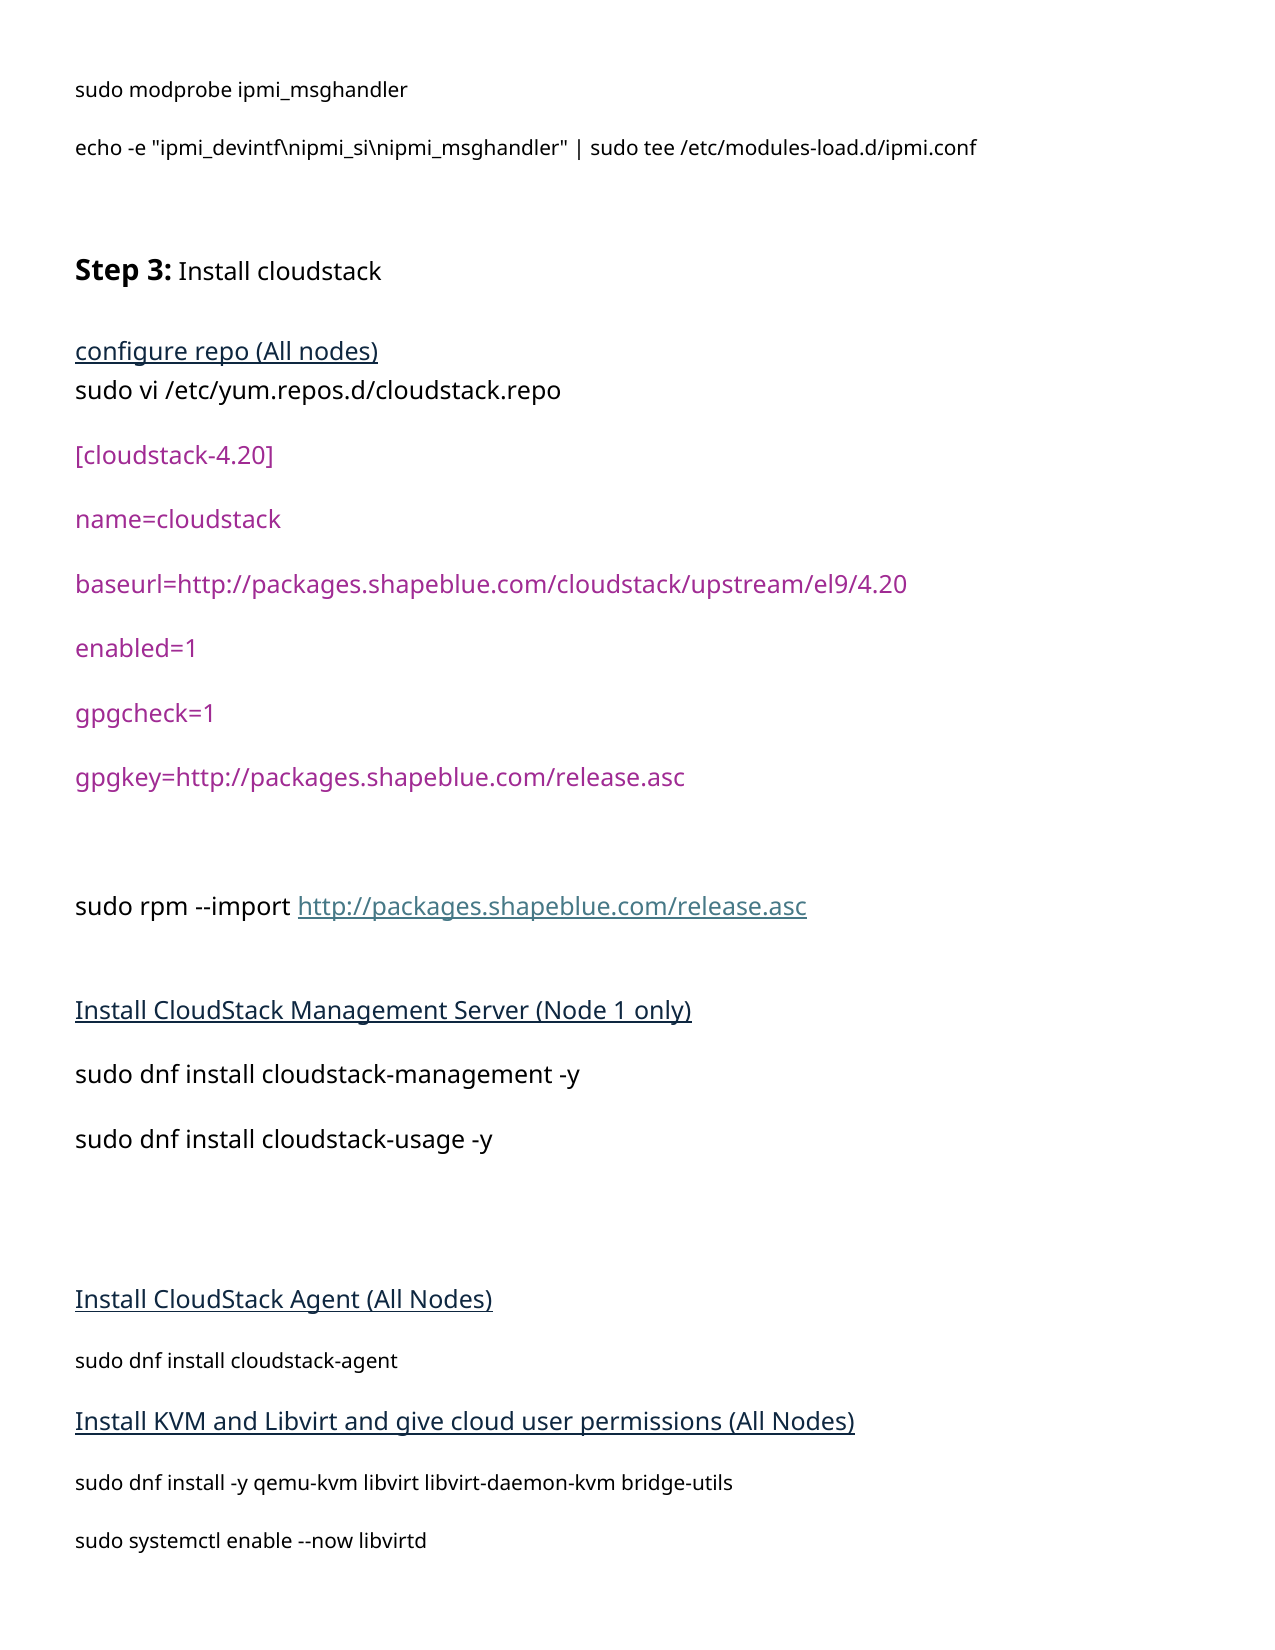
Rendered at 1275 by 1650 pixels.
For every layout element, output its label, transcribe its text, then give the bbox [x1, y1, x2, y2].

text Step 3: Install cloudstack configure repo (All nodes) sudo vi /etc/yum.repos.d/cloudstack.repo [75, 249, 1200, 407]
text Install CloudStack Agent (All Nodes) [75, 1242, 1200, 1316]
text sudo dnf install cloudstack-usage -y [75, 1122, 1200, 1156]
text sudo rpm --import http://packages.shapeblue.com/release.asc [75, 889, 1200, 923]
text sudo dnf install cloudstack-agent [75, 1346, 1200, 1374]
text gpgkey=http://packages.shapeblue.com/release.asc [75, 760, 1200, 794]
text [cloudstack-4.20] [75, 437, 1200, 471]
text Install CloudStack Management Server (Node 1 only) [75, 953, 1200, 1027]
text sudo dnf install cloudstack-management -y [75, 1057, 1200, 1091]
text echo -e "ipmi_devintf\nipmi_si\nipmi_msghandler" | sudo tee /etc/modules-load.d/ipmi.conf [75, 133, 1200, 161]
text sudo dnf install -y qemu-kvm libvirt libvirt-daemon-kvm bridge-utils [75, 1468, 1200, 1497]
text gpgcheck=1 [75, 695, 1200, 729]
text Install KVM and Libvirt and give cloud user permissions (All Nodes) [75, 1404, 1200, 1438]
text name=cloudstack [75, 502, 1200, 536]
text sudo systemctl enable --now libvirtd [75, 1526, 1200, 1555]
text enabled=1 [75, 631, 1200, 665]
text baseurl=http://packages.shapeblue.com/cloudstack/upstream/el9/4.20 [75, 566, 1200, 600]
text sudo modprobe ipmi_msghandler [75, 75, 1200, 103]
